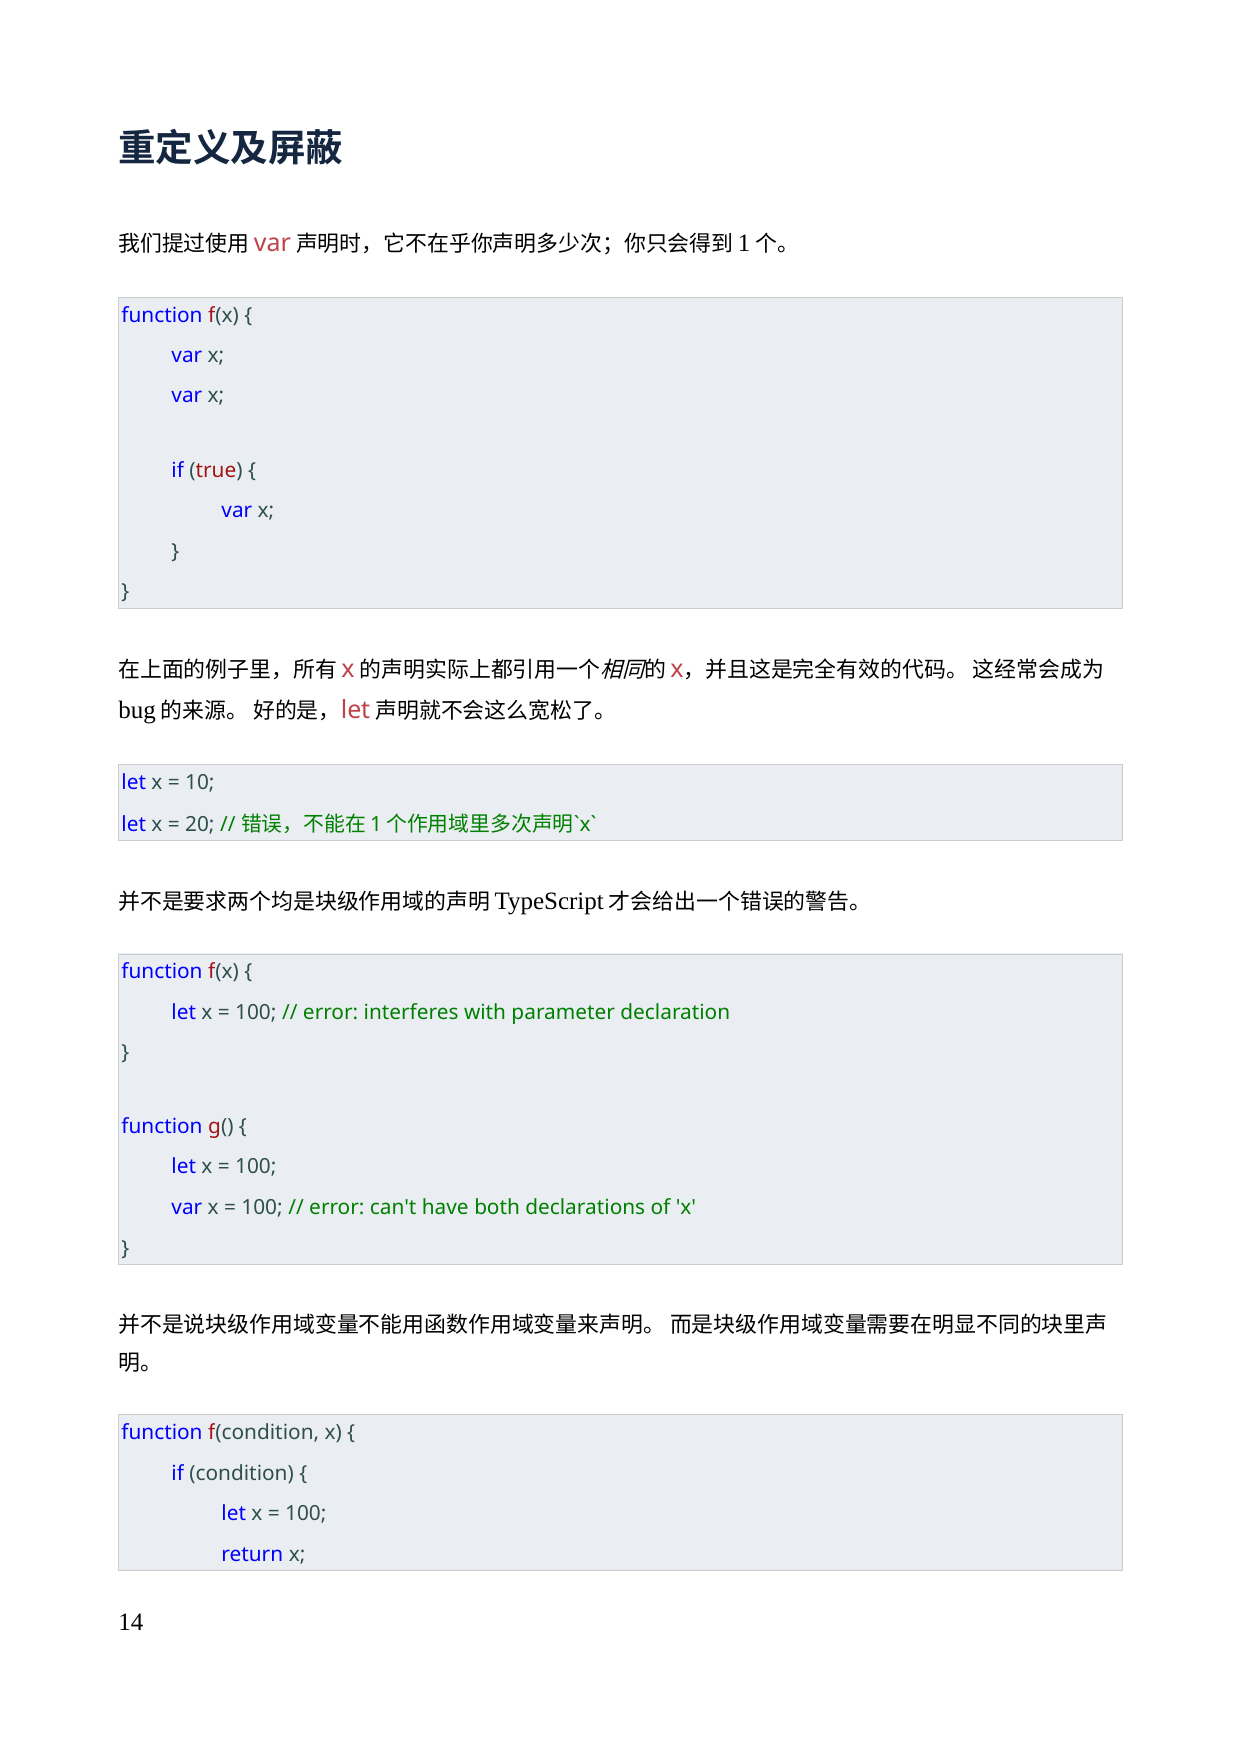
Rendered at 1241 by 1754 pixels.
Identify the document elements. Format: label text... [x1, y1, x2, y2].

text var x = 100; // error: can't have both declarations of 'x' [119, 1189, 1122, 1221]
text let x = 100; [119, 1495, 1122, 1527]
text if (condition) { [119, 1454, 1122, 1486]
text let x = 10; [119, 765, 1122, 795]
text function f(condition, x) { [119, 1415, 1122, 1446]
text 并不是要求两个均是块级作用域的声明TypeScript才会给出一个错误的警告。 [118, 884, 1122, 916]
text 我们提过使用var声明时，它不在乎你声明多少次；你只会得到1个。 [118, 225, 1122, 259]
text return x; [119, 1536, 1122, 1570]
text } [119, 573, 1122, 608]
text function f(x) { [119, 955, 1122, 985]
text 在上面的例子里，所有x的声明实际上都引用一个相同的x，并且这是完全有效的代码。 这经常会成为bug的来源。 好的是，let声明就不会这么宽松了。 [118, 651, 1122, 726]
text let x = 20; // 错误，不能在1个作用域里多次声明`x` [119, 804, 1122, 840]
text var x; [119, 378, 1122, 409]
text var x; [119, 337, 1122, 369]
text } [119, 1229, 1122, 1264]
text let x = 100; [119, 1148, 1122, 1180]
text function g() { [119, 1108, 1122, 1140]
text var x; [119, 492, 1122, 524]
subtitle 重定义及屏蔽 [118, 118, 1122, 172]
text function f(x) { [119, 298, 1122, 328]
text if (true) { [119, 452, 1122, 483]
text let x = 100; // error: interferes with parameter declaration [119, 994, 1122, 1025]
text } [119, 1034, 1122, 1066]
text 并不是说块级作用域变量不能用函数作用域变量来声明。 而是块级作用域变量需要在明显不同的块里声明。 [118, 1307, 1122, 1377]
text } [119, 533, 1122, 564]
